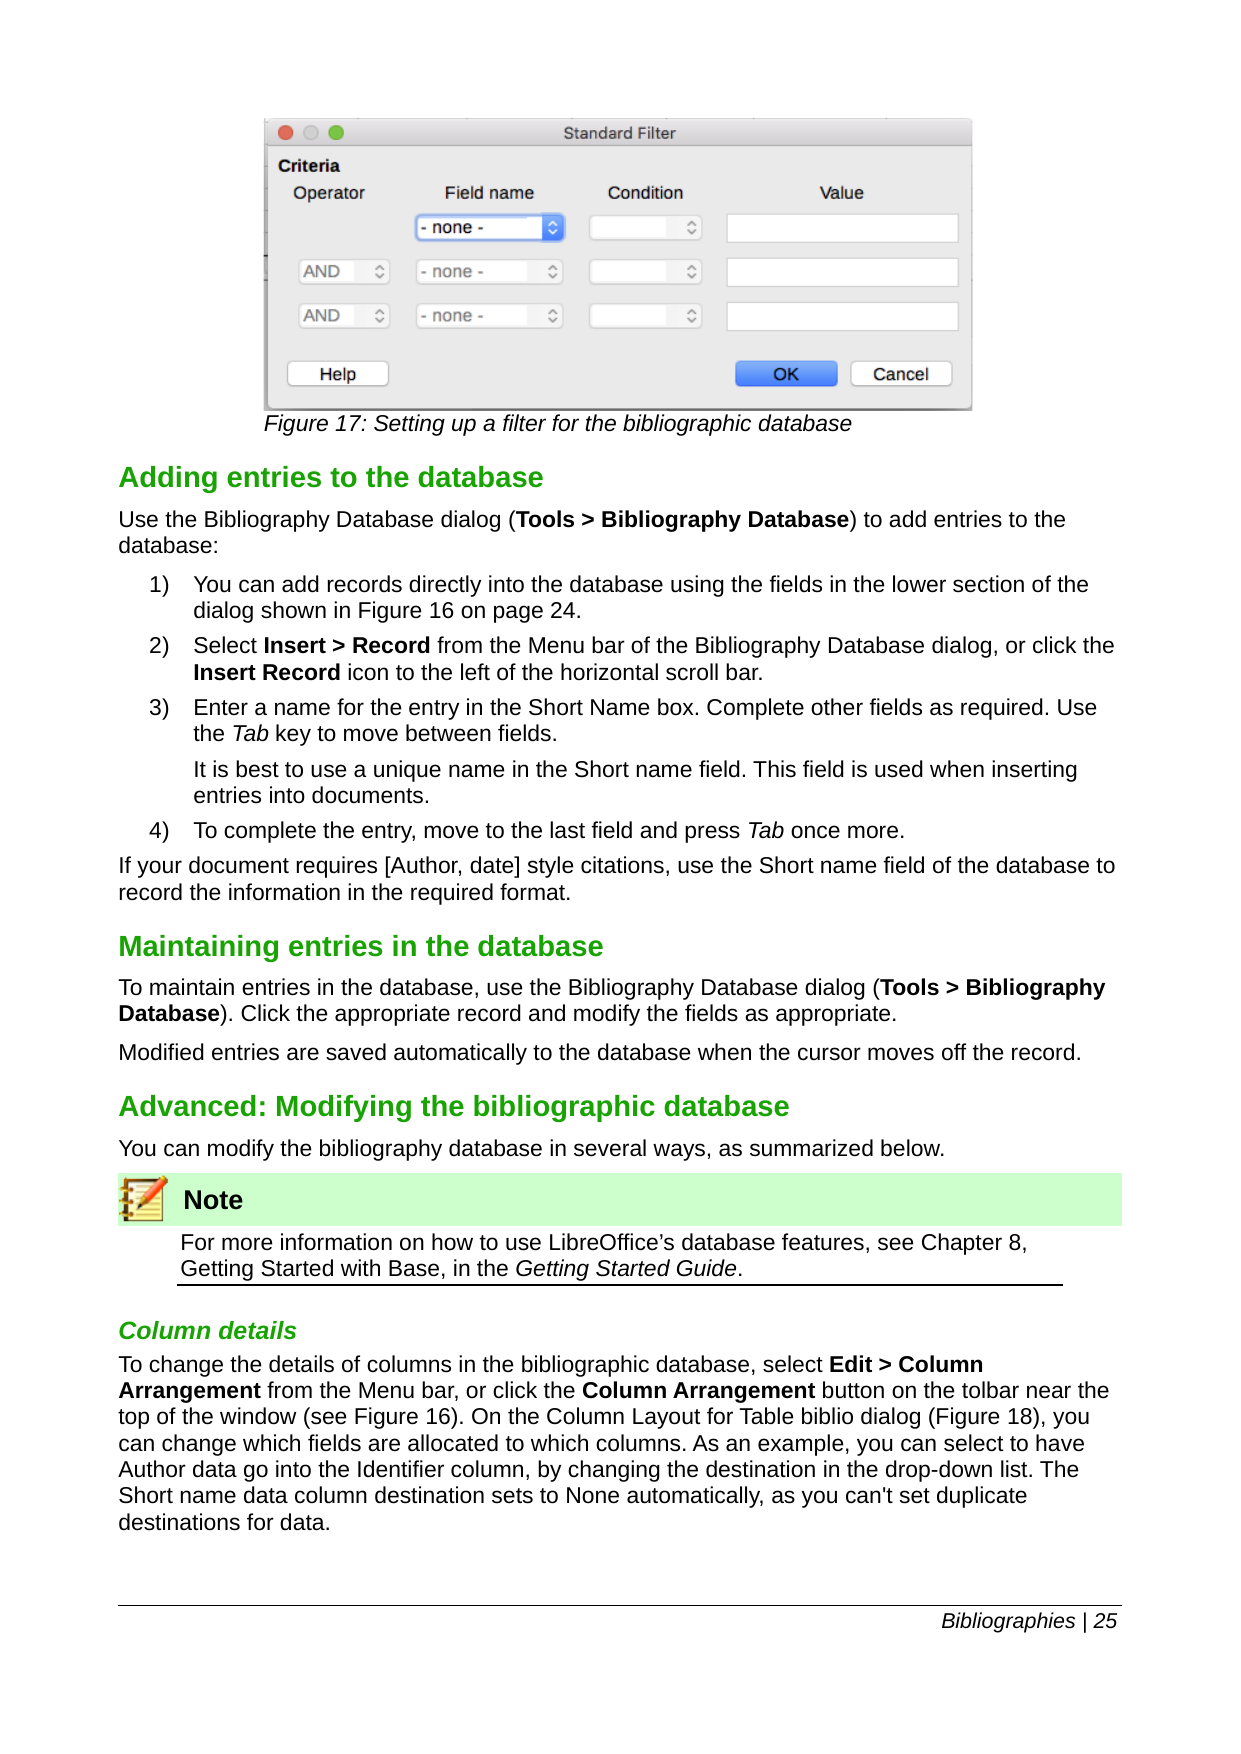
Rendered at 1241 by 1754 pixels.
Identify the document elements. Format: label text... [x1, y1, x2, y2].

list Select Insert > Record from the Menu bar of the Bibliography Database dialog, or click the Insert Record icon to the left of the horizontal scroll bar. [169, 632, 1122, 685]
subtitle Note [118, 1173, 1122, 1226]
subtitle Column details [118, 1316, 1122, 1344]
text You can modify the bibliography database in several ways, as summarized below. [118, 1134, 1122, 1161]
text Modified entries are saved automatically to the database when the cursor moves off the record. [118, 1039, 1122, 1066]
list You can add records directly into the database using the fields in the lower section of the dialog shown in Figure 16 on page . [169, 571, 1122, 624]
list To complete the entry, move to the last field and press Tab once more. [169, 817, 1122, 843]
text For more information on how to use LibreOffice’s database features, see Chapter 8, Getting Started with Base, in the Getting Started Guide. [177, 1226, 1063, 1284]
text If your document requires [Author, date] style citations, use the Short name field of the database to record the information in the required format. [118, 852, 1122, 905]
text To change the details of columns in the bibliographic database, select Edit > Column Arrangement from the Menu bar, or click the Column Arrangement button on the tolbar near the top of the window (see Figure 16). On the Column Layout for Table biblio dialog (Figure 18), you can change which fields are allocated to which columns. As an example, you can select to have Author data go into the Identifier column, by changing the destination in the drop-down list. The Short name data column destination sets to None automatically, as you can't set duplicate destinations for data. [118, 1351, 1122, 1535]
list Use the Bibliography Database dialog (Tools > Bibliography Database) to add entries to the database: [118, 506, 1122, 558]
subtitle Maintaining entries in the database [118, 929, 1122, 962]
subtitle Advanced: Modifying the bibliographic database [118, 1089, 1122, 1123]
picture [263, 118, 973, 411]
list It is best to use a unique name in the Short name field. This field is used when inserting entries into documents. [193, 756, 1122, 808]
text Figure 17: Setting up a filter for the bibliographic database [264, 410, 977, 437]
picture [119, 1174, 170, 1225]
text To maintain entries in the database, use the Bibliography Database dialog (Tools > Bibliography Database). Click the appropriate record and modify the fields as appropriate. [118, 974, 1122, 1027]
list Enter a name for the entry in the Short Name box. Complete other fields as required. Use the Tab key to move between fields. [169, 694, 1122, 747]
subtitle Adding entries to the database [118, 460, 1122, 494]
